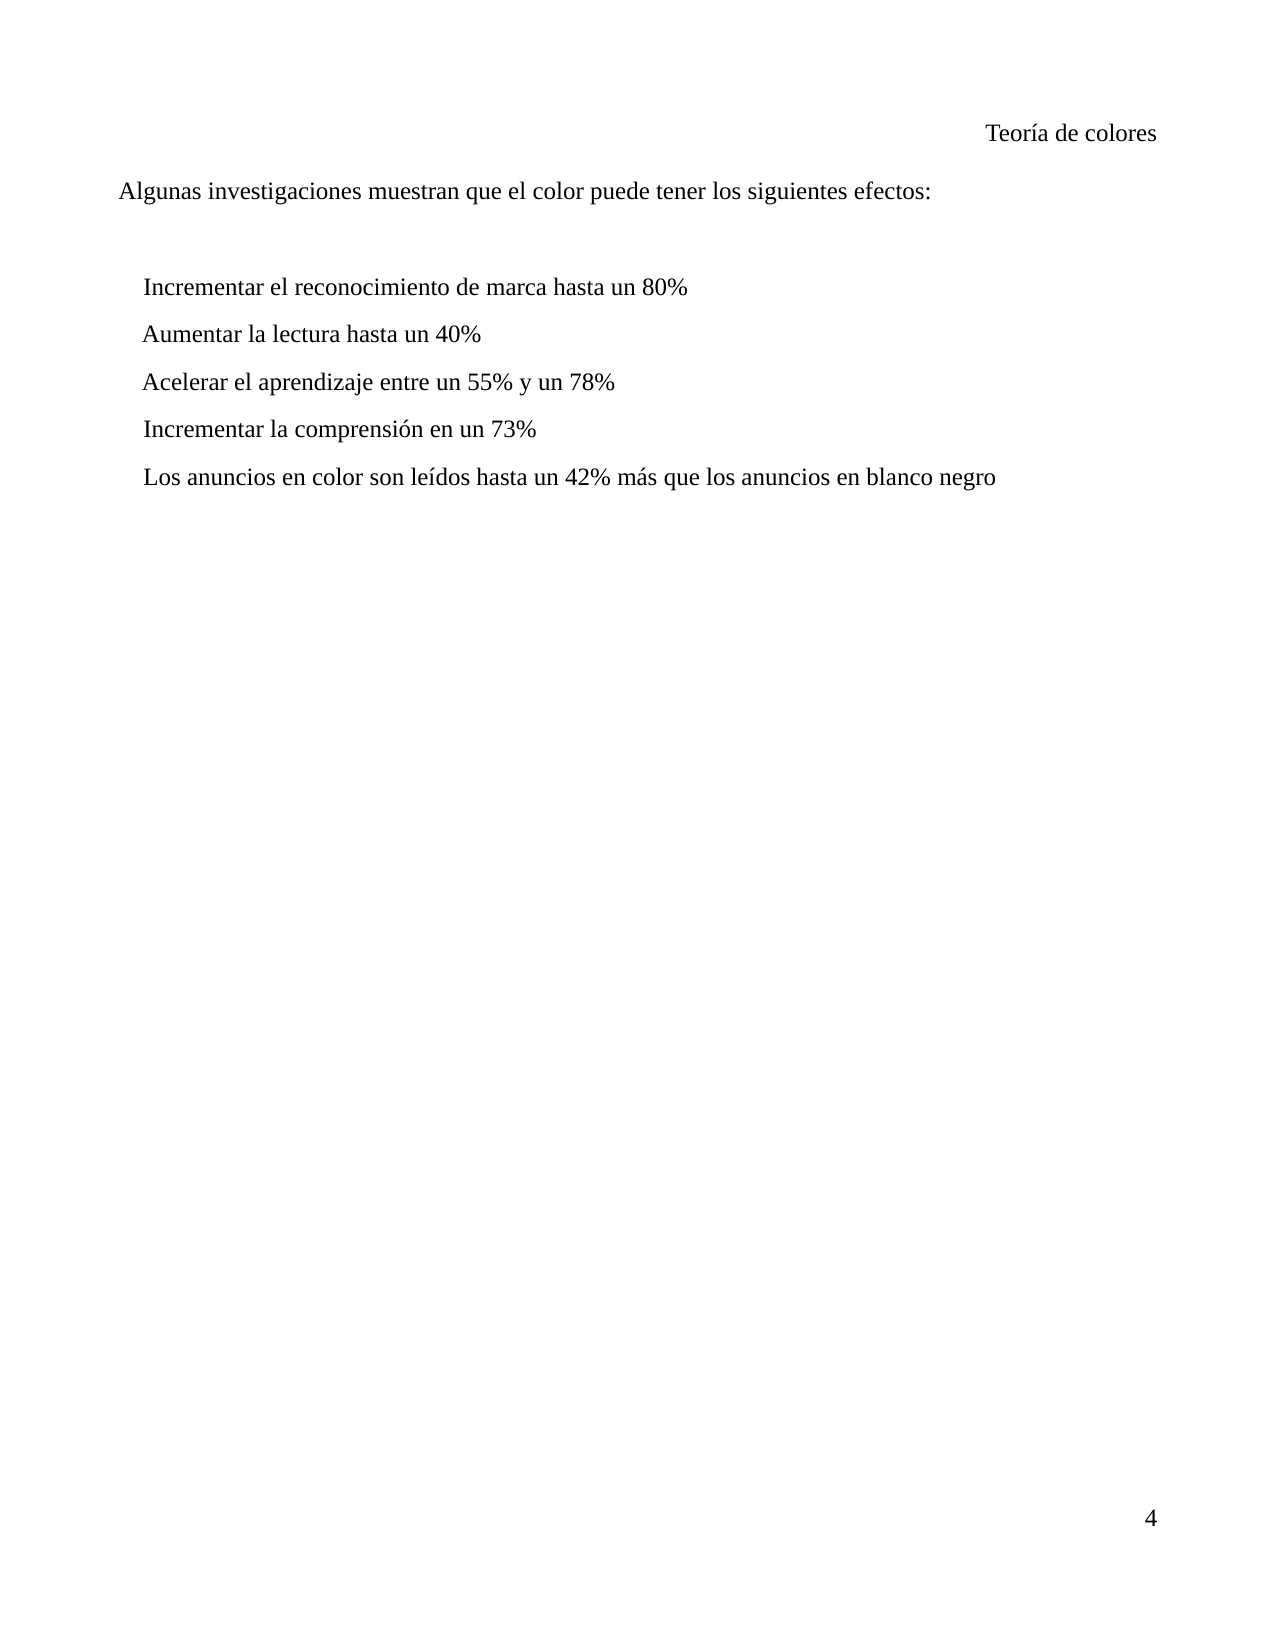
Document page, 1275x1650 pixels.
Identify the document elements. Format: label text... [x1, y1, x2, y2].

text Los anuncios en color son leídos hasta un 42% más que los anuncios en blanco negro [118, 462, 1157, 491]
text Algunas investigaciones muestran que el color puede tener los siguientes efectos: [118, 176, 1157, 205]
text Incrementar la comprensión en un 73% [118, 414, 1157, 443]
text Aumentar la lectura hasta un 40% [118, 319, 1157, 348]
text Acelerar el aprendizaje entre un 55% y un 78% [118, 367, 1157, 396]
text Incrementar el reconocimiento de marca hasta un 80% [118, 272, 1157, 300]
